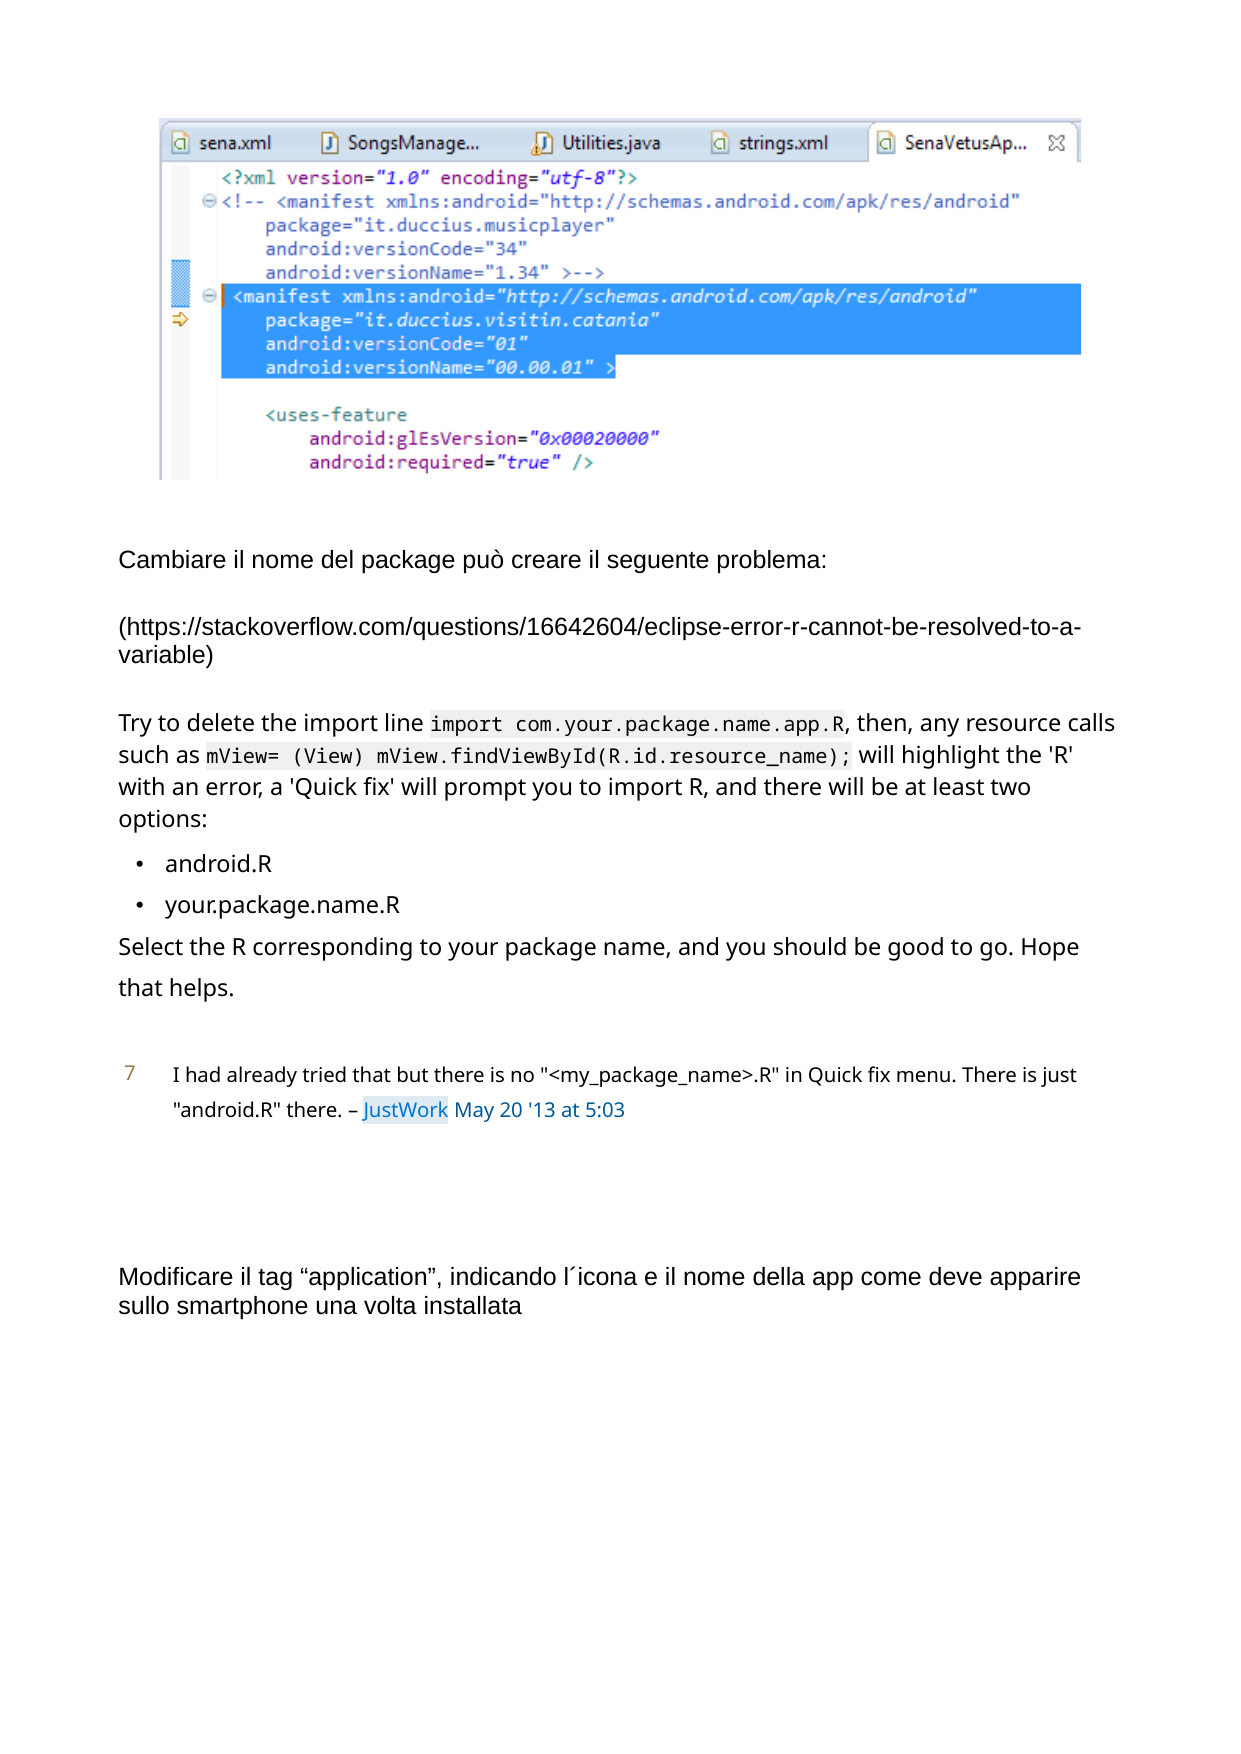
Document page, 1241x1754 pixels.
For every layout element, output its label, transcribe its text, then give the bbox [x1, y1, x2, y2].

list your.package.name.R [136, 889, 1122, 921]
table_cell [118, 1131, 170, 1142]
table_header 7 [121, 1056, 146, 1089]
table_cell [146, 1089, 162, 1124]
table_header [293, 1013, 585, 1048]
text Try to delete the import line import com.your.package.name.app.R, then, any resource calls such as mView= (View) mView.findViewById(R.id.resource_name); will highlight the 'R' with an error, a 'Quick fix' will prompt you to import R, and there will be at least two options: [118, 707, 1122, 834]
text Select the R corresponding to your package name, and you should be good to go. Hope that helps. [118, 930, 1122, 1004]
table_header I had already tried that but there is no "<my_package_name>.R" in Quick fix menu. There is just "android.R" there. – JustWork May 20 '13 at 5:03 [170, 1053, 1122, 1131]
table_header [118, 1013, 293, 1048]
text (https://stackoverflow.com/questions/16642604/eclipse-error-r-cannot-be-resolved-to-a-variable) [118, 612, 1122, 669]
table_cell [121, 1089, 146, 1124]
table_header [146, 1056, 162, 1089]
text Cambiare il nome del package può creare il seguente problema: [118, 545, 1122, 574]
table_cell [170, 1131, 1122, 1142]
list android.R [136, 847, 1122, 879]
text Modificare il tag “application”, indicando l´icona e il nome della app come deve apparire sullo smartphone una volta installata [118, 1262, 1122, 1319]
table_header [118, 1053, 170, 1131]
